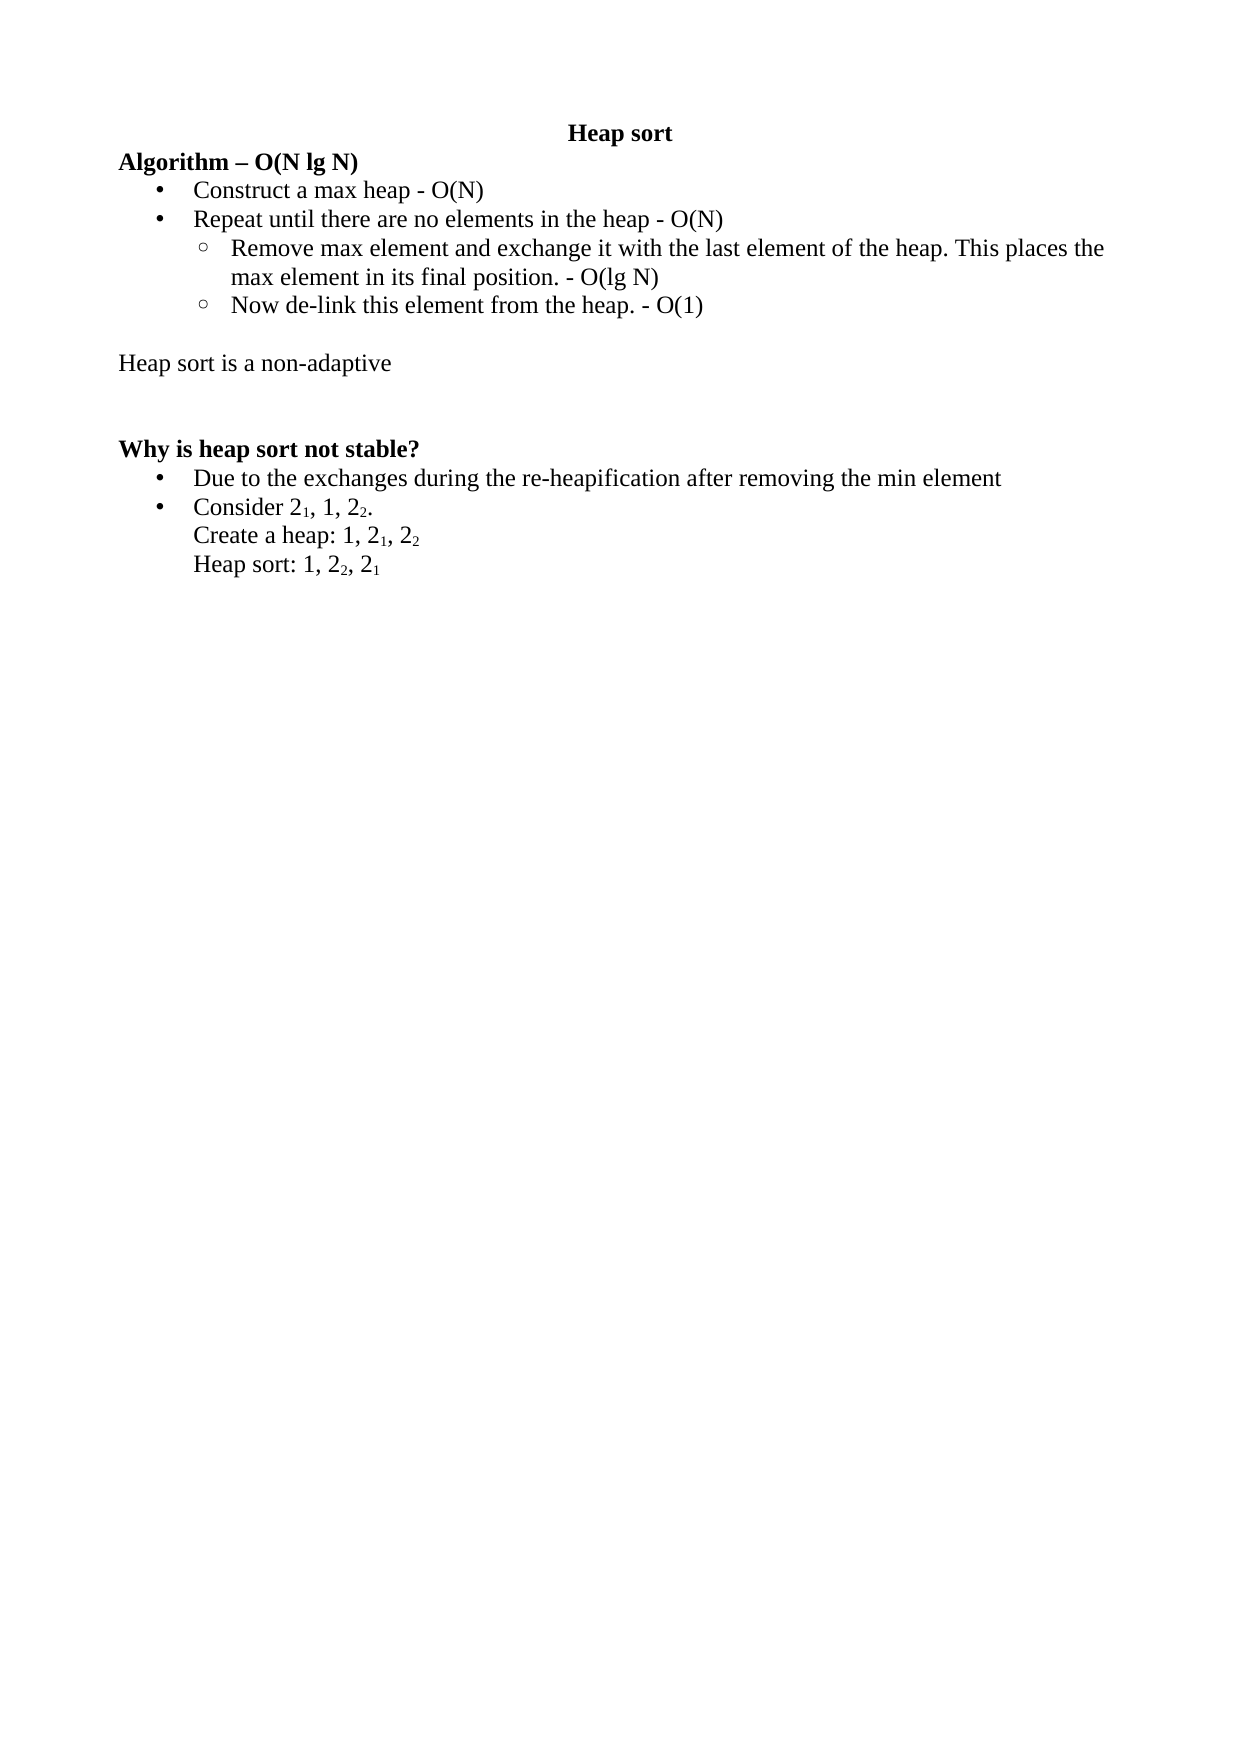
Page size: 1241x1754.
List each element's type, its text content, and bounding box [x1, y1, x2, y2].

list Consider 21, 1, 22. [156, 492, 1122, 521]
text Heap sort [118, 118, 1122, 147]
text Algorithm – O(N lg N) [118, 147, 1122, 176]
list Repeat until there are no elements in the heap - O(N) [156, 204, 1122, 233]
list Remove max element and exchange it with the last element of the heap. This places the max element in its final position. - O(lg N) [193, 233, 1122, 291]
list Construct a max heap - O(N) [156, 176, 1122, 204]
list Create a heap: 1, 21, 22 [156, 521, 1122, 549]
text Why is heap sort not stable? [118, 434, 1122, 463]
list Due to the exchanges during the re-heapification after removing the min element [156, 463, 1122, 492]
list Now de-link this element from the heap. - O(1) [193, 291, 1122, 319]
list Heap sort: 1, 22, 21 [156, 549, 1122, 578]
text Heap sort is a non-adaptive [118, 348, 1122, 377]
